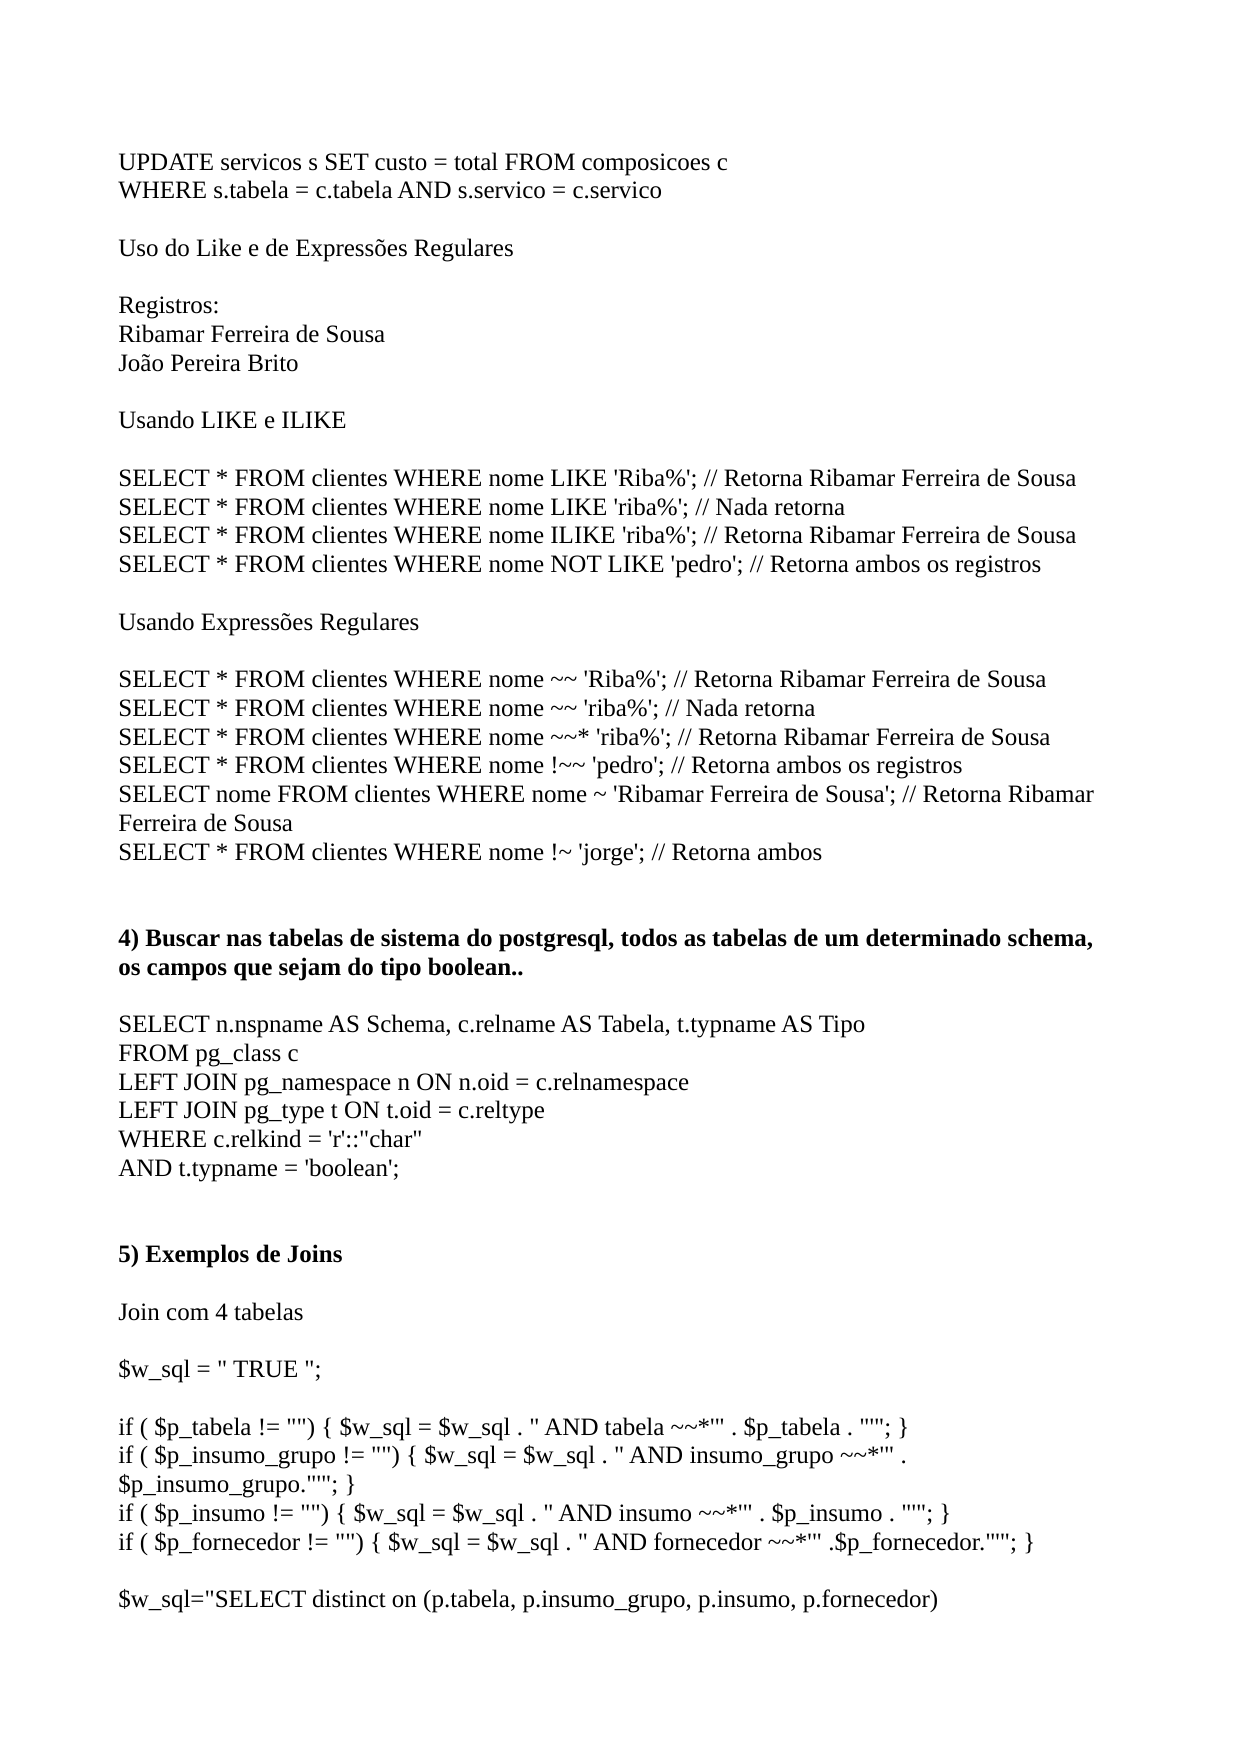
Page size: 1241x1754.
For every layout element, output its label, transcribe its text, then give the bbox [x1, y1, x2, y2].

text 57) Instalação silenciosa do PostgreSQL no Windows Minha aplicacao funciona bem com a instalação abaixo: Dê uma olhada e faça a adaptação para a sua ! msiexec /i postgresql-8.2-int.msi /qr INTERNALLAUNCH=1 ADDLOCAL=server,pgadmin DOINITDB=1 CREATESERVICEUSER=1 SERVICEACCOUNT="usuario" SERVICEPASSWORD="senha" SUPERUSER="Administrador" SUPERPASSWORD="senha" PERMITREMOTE=1 BASEDIR="'c:\aplicativo" DATADIR="c:\aplicativo\data" PL_PGSQL=1 LOCALE=Portuguese_Brazil.1252 ENCODING=LATIN1 TRANSFORMS=:lang_pt_br'; Emerson Lopes 1) Criar Tabela tendo outra outra como base e já importando todos os registros dessa outra: CREATE TABLE tabelanova AS SELECT * FROM tabealexistente; 2) Inserindo com SELECT Inserir todos os registros de uma tabela em outra: INSERT INTO tabelaqueimporta SELECT * from tabelaqueexporta; insert into engenharia.insumos (grupo,insumo,descricao,unidade) select grupo,insumo,descricao, CAST(unidade AS int2) AS "unidade" from engenharia.apagar insert into engenharia.insumos (grupo,insumo,descricao,unidade) select grupo,insumo,descricao, cast(unidade AS INT2) AS unidade from engenharia.apagar $conn = pg_connect("host=10.40.100.186 dbname=apoena user=_postgresql"); for($x=10;$x<=87;$x++){ $sql="update engenharia.precos set custo_produtivo = (select custo_produtivo from engenharia.apagar where insumo='$x') where insumo='00' || '$x'"; $ret=pg_query($conn,$sql); } 3) Atualizar um campo em todos os registros de uma tabela recebendo de outra tabela: Trabalhando com SQL Atualizar todos os registros (um campo) puxando de outra tabela: UPDATE servicos s SET custo = total FROM composicoes c WHERE s.tabela = c.tabela AND s.servico = c.servico Uso do Like e de Expressões Regulares Registros: Ribamar Ferreira de Sousa João Pereira Brito Usando LIKE e ILIKE SELECT * FROM clientes WHERE nome LIKE 'Riba%'; // Retorna Ribamar Ferreira de Sousa SELECT * FROM clientes WHERE nome LIKE 'riba%'; // Nada retorna SELECT * FROM clientes WHERE nome ILIKE 'riba%'; // Retorna Ribamar Ferreira de Sousa SELECT * FROM clientes WHERE nome NOT LIKE 'pedro'; // Retorna ambos os registros Usando Expressões Regulares SELECT * FROM clientes WHERE nome ~~ 'Riba%'; // Retorna Ribamar Ferreira de Sousa SELECT * FROM clientes WHERE nome ~~ 'riba%'; // Nada retorna SELECT * FROM clientes WHERE nome ~~* 'riba%'; // Retorna Ribamar Ferreira de Sousa SELECT * FROM clientes WHERE nome !~~ 'pedro'; // Retorna ambos os registros SELECT nome FROM clientes WHERE nome ~ 'Ribamar Ferreira de Sousa'; // Retorna Ribamar Ferreira de Sousa SELECT * FROM clientes WHERE nome !~ 'jorge'; // Retorna ambos 4) Buscar nas tabelas de sistema do postgresql, todos as tabelas de um determinado schema, os campos que sejam do tipo boolean.. SELECT n.nspname AS Schema, c.relname AS Tabela, t.typname AS Tipo FROM pg_class c LEFT JOIN pg_namespace n ON n.oid = c.relnamespace LEFT JOIN pg_type t ON t.oid = c.reltype WHERE c.relkind = 'r'::"char" AND t.typname = 'boolean'; 5) Exemplos de Joins Join com 4 tabelas $w_sql = " TRUE "; if ( $p_tabela != "") { $w_sql = $w_sql . " AND tabela ~~*'" . $p_tabela . "'"; } if ( $p_insumo_grupo != "") { $w_sql = $w_sql . " AND insumo_grupo ~~*'" .$p_insumo_grupo."'"; } if ( $p_insumo != "") { $w_sql = $w_sql . " AND insumo ~~*'" . $p_insumo . "'"; } if ( $p_fornecedor != "") { $w_sql = $w_sql . " AND fornecedor ~~*'" .$p_fornecedor."'"; } $w_sql="SELECT distinct on (p.tabela, p.insumo_grupo, p.insumo, p.fornecedor) p.custo_produtivo, p.data_inclusao, t.tabela, t.descricao as tabelad, ig.grupo, ig.descricao as insumogd, i.grupo, i.insumo, i.descricao as insumod, f.codigo_fornecedor, f.razao_social as fornecedord FROM $m_table as p, $m_table_tab as t, $m_table_ing as ig, $m_table_ins as i, $m_table_for as f WHERE p.tabela=t.tabela AND p.insumo_grupo=ig.grupo AND p.insumo=i.insumo AND p.fornecedor=f.codigo_fornecedor AND p.insumo_grupo = i.grupo ORDER BY p.tabela DESC, p.insumo_grupo;"; /* p - $m_table (engenharia.precos) i - $m_table_ins (engenharia.insumos) ig - $m_table_ing (engenharia.insumos_grupos) t - $m_table_tab (engenharia.tabela) */ 6) Mudar Tipo de Dados de Campo - CAST (Só >=8.0): ALTER TABLE tabela ALTER COLUMN campo TYPE tipo; ALTER TABLE produtos ALTER COLUMN preco TYPE numeric(10,2); ALTER TABLE produtos ALTER COLUMN data TYPE DATE USING CAST (data AS DATE); 7) Renomear Tabela ALTER TABLE tabela RENAME TO nomenovo; ALTER TABLE produtos RENAME TO equipamentos; 8) Tamanho de Tabela, Banco ou Todos os Bancos do SGBD: Tamanho de Banco de Dados (postgresql 8.1 ou superior): select pg_database_size('nomebanco'); Tamanho de Tabela select pg_tablespace_size('nometabela'); Tamanho de todos os bancos de dados do SGBD: select (sum(relpages) * 8) / 1024 || ' MB' as tamanho from pg_class where relowner > 1; Ou select (sum(relpages) / 2^7) :: int || ' MB' as tamanho from pg_class where relowner > 1; 9) Validação de e-mails 1 - select distinct(campo_email),campo_nome, campos_n from tabela where campo_email like '%@%.%' 2 - SELECT POSITION('@', ' <!-- var prefix = '&#109;a' + 'i&#108;' + '&#116;o'; var path = 'hr' + 'ef' + '='; var addy77574 = 'r&#105;b&#97;fs' + '&#64;'; addy77574 = addy77574 + 'gm&#97;&#105;l' + '&#46;' + 'c&#111;m'; document.write( '<a ' + path + '\'' + prefix + ':' + addy77574 + '\'>' ); document.write( addy77574 ); document.write( '<\/a>' ); //-->\n ribafs@gmail.com <!-- document.write( '<span style=\'display: none;\'>' ); //--> Este endereço de e-mail está sendo protegido de spam, você precisa de Javascript habilitado para vê-lo <!-- document.write( '</' ); document.write( 'span>' ); //--> ') > 0 3 - select ' <!-- var prefix = '&#109;a' + 'i&#108;' + '&#116;o'; var path = 'hr' + 'ef' + '='; var addy45336 = 'c&#111;&#117;t&#105;nh&#111;.php' + '&#64;'; addy45336 = addy45336 + 'gm&#97;&#105;l' + '&#46;' + 'c&#111;m'; document.write( '<a ' + path + '\'' + prefix + ':' + addy45336 + '\'>' ); document.write( addy45336 ); document.write( '<\/a>' ); //-->\n coutinho.php@gmail.com <!-- document.write( '<span style=\'display: none;\'>' ); //--> Este endereço de e-mail está sendo protegido de spam, você precisa de Javascript habilitado para vê-lo <!-- document.write( '</' ); document.write( 'span>' ); //--> ' ~ '@' 4 - select ' <!-- var prefix = '&#109;a' + 'i&#108;' + '&#116;o'; var path = 'hr' + 'ef' + '='; var addy45336 = 'c&#111;&#117;t&#105;nh&#111;.php' + '&#64;'; addy45336 = addy45336 + 'gm&#97;&#105;l' + '&#46;' + 'c&#111;m'; document.write( '<a ' + path + '\'' + prefix + ':' + addy45336 + '\'>' ); document.write( addy45336 ); document.write( '<\/a>' ); //-->\n coutinho.php@gmail.com <!-- document.write( '<span style=\'display: none;\'>' ); //--> Este endereço de e-mail está sendo protegido de spam, você precisa de Javascript habilitado para vê-lo <!-- document.write( '</' ); document.write( 'span>' ); //--> ' like '%@%' 5 - select if ('campo_email' like "%@%.%","TRUE","FALSE") as flag, campo_adcional from tabela 6 - select ' <!-- var prefix = '&#109;a' + 'i&#108;' + '&#116;o'; var path = 'hr' + 'ef' + '='; var addy75556 = 'c&#111;&#117;t&#105;nh&#111;' + '&#64;'; addy75556 = addy75556 + 'gm&#97;&#105;l' + '&#46;' + 'c&#111;m'; document.write( '<a ' + path + '\'' + prefix + ':' + addy75556 + '\'>' ); document.write( addy75556 ); document.write( '<\/a>' ); //-->\n coutinho@gmail.com <!-- document.write( '<span style=\'display: none;\'>' ); //--> Este endereço de e-mail está sendo protegido de spam, você precisa de Javascript habilitado para vê-lo <!-- document.write( '</' ); document.write( 'span>' ); //--> ' similar to '%@%.%'; [118, 118, 1122, 1613]
